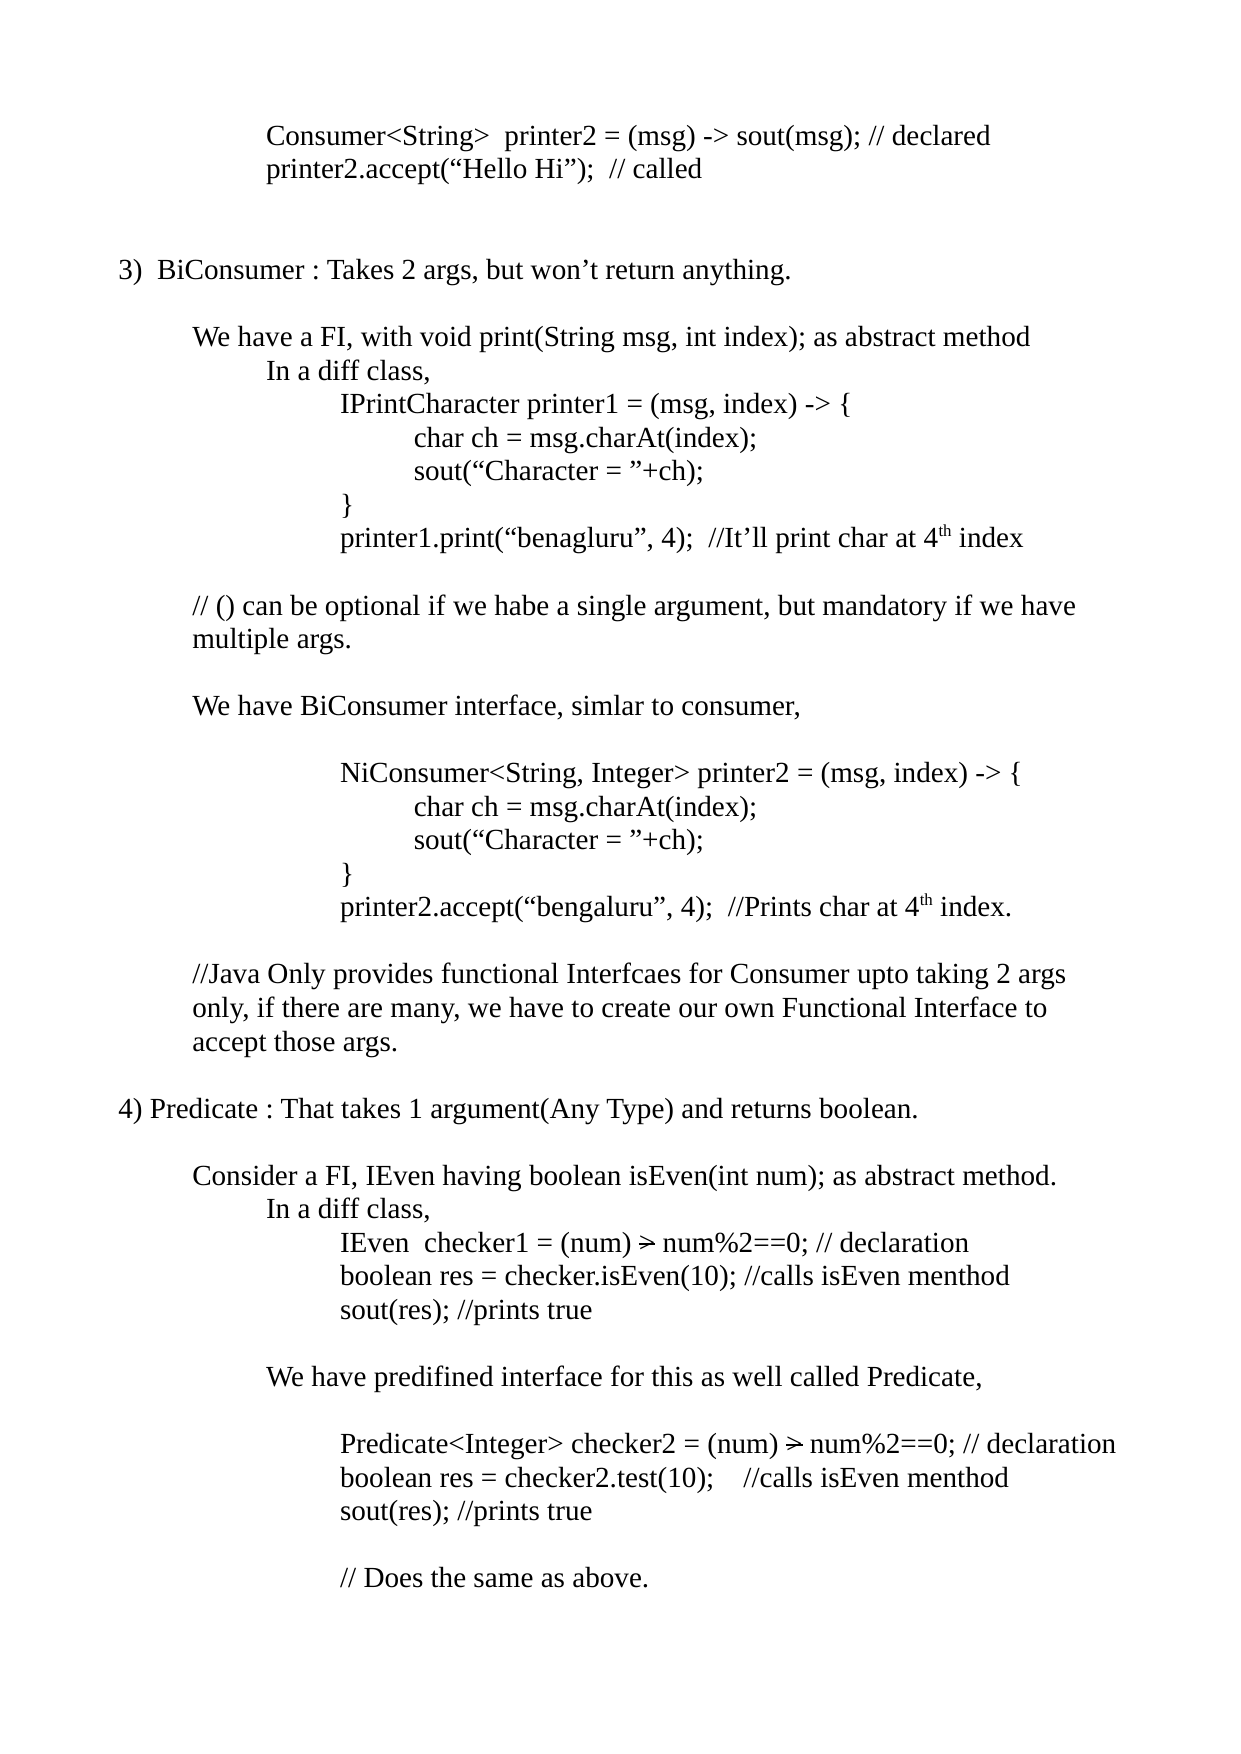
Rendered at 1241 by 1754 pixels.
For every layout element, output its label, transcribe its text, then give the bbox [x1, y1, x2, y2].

text In a diff class, [118, 1191, 1122, 1225]
text 4) Predicate : That takes 1 argument(Any Type) and returns boolean. [118, 1091, 1122, 1124]
text We have BiConsumer interface, simlar to consumer, [118, 688, 1122, 722]
text sout(“Character = ”+ch); [118, 822, 1122, 856]
text Consumer<String> printer2 = (msg) -> sout(msg); // declared [118, 118, 1122, 152]
text boolean res = checker2.test(10); //calls isEven menthod [118, 1460, 1122, 1493]
text In a diff class, [118, 353, 1122, 386]
text } [118, 487, 1122, 521]
text boolean res = checker.isEven(10); //calls isEven menthod [118, 1258, 1122, 1292]
text sout(res); //prints true [118, 1493, 1122, 1527]
text char ch = msg.charAt(index); [118, 420, 1122, 453]
text NiConsumer<String, Integer> printer2 = (msg, index) -> { [118, 755, 1122, 789]
text We have predifined interface for this as well called Predicate, [118, 1359, 1122, 1393]
text sout(res); //prints true [118, 1292, 1122, 1326]
text // () can be optional if we habe a single argument, but mandatory if we have multiple args. [118, 588, 1122, 655]
text Consider a FI, IEven having boolean isEven(int num); as abstract method. [118, 1158, 1122, 1191]
text char ch = msg.charAt(index); [118, 789, 1122, 822]
text //Java Only provides functional Interfcaes for Consumer upto taking 2 args only, if there are many, we have to create our own Functional Interface to accept those args. [118, 957, 1122, 1057]
text printer2.accept(“bengaluru”, 4); //Prints char at 4th index. [118, 889, 1122, 923]
text IPrintCharacter printer1 = (msg, index) -> { [118, 386, 1122, 420]
text } [118, 856, 1122, 889]
text Predicate<Integer> checker2 = (num) > num%2==0; // declaration [118, 1426, 1122, 1460]
text // Does the same as above. [118, 1560, 1122, 1594]
text 3) BiConsumer : Takes 2 args, but won’t return anything. [118, 252, 1122, 286]
text printer1.print(“benagluru”, 4); //It’ll print char at 4th index [118, 521, 1122, 554]
text IEven checker1 = (num) > num%2==0; // declaration [118, 1225, 1122, 1258]
text We have a FI, with void print(String msg, int index); as abstract method [118, 319, 1122, 353]
text printer2.accept(“Hello Hi”); // called [118, 152, 1122, 185]
text sout(“Character = ”+ch); [118, 453, 1122, 487]
